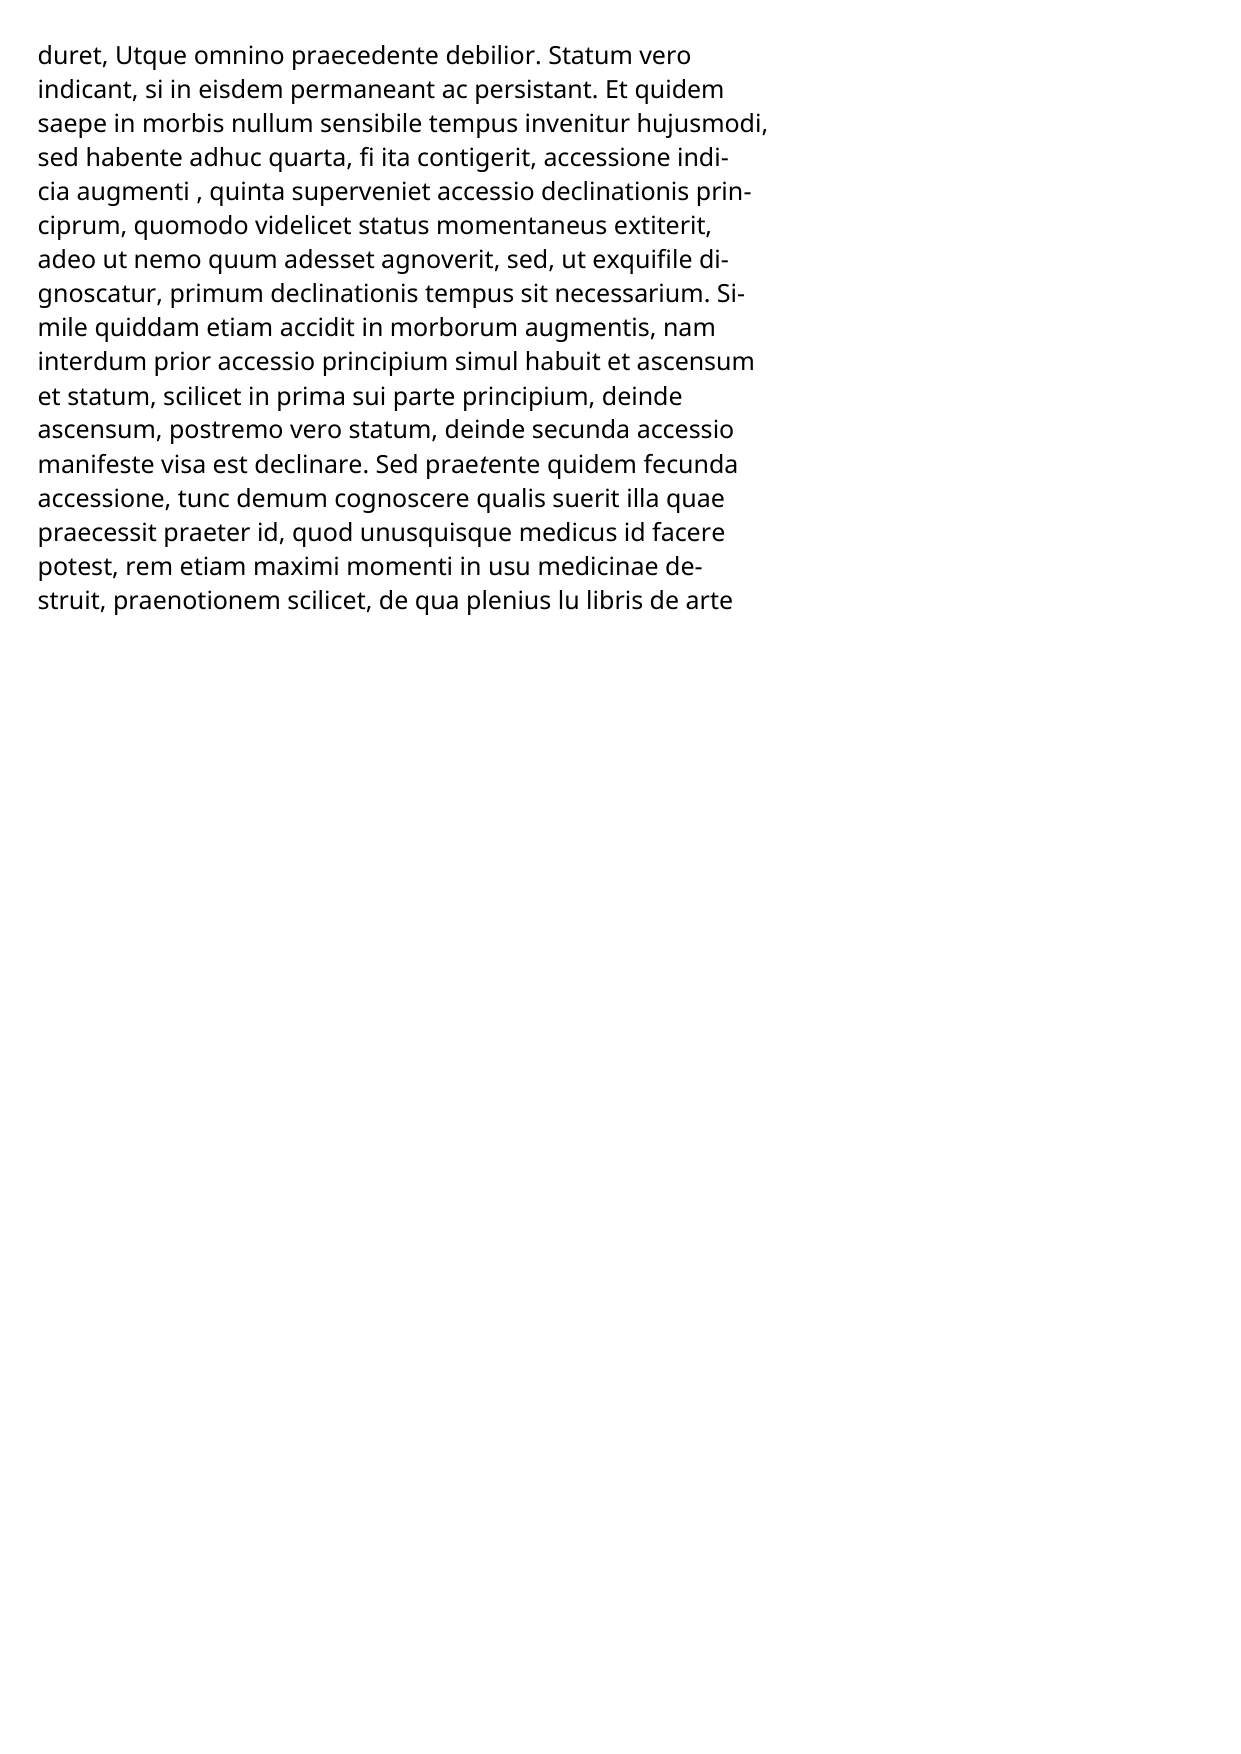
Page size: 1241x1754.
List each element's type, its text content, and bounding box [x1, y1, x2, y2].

text duret, Utque omnino praecedente debilior. Statum vero indicant, si in eisdem permaneant ac persistant. Et quidem saepe in morbis nullum sensibile tempus invenitur hujusmodi, sed habente adhuc quarta, fi ita contigerit, accessione indi- cia augmenti , quinta superveniet accessio declinationis prin- ciprum, quomodo videlicet status momentaneus extiterit, adeo ut nemo quum adesset agnoverit, sed, ut exquifile di- gnoscatur, primum declinationis tempus sit necessarium. Si- mile quiddam etiam accidit in morborum augmentis, nam interdum prior accessio principium simul habuit et ascensum et statum, scilicet in prima sui parte principium, deinde ascensum, postremo vero statum, deinde secunda accessio manifeste visa est declinare. Sed praetente quidem fecunda accessione, tunc demum cognoscere qualis suerit illa quae praecessit praeter id, quod unusquisque medicus id facere potest, rem etiam maximi momenti in usu medicinae de- struit, praenotionem scilicet, de qua plenius lu libris de arte [37, 37, 1203, 617]
